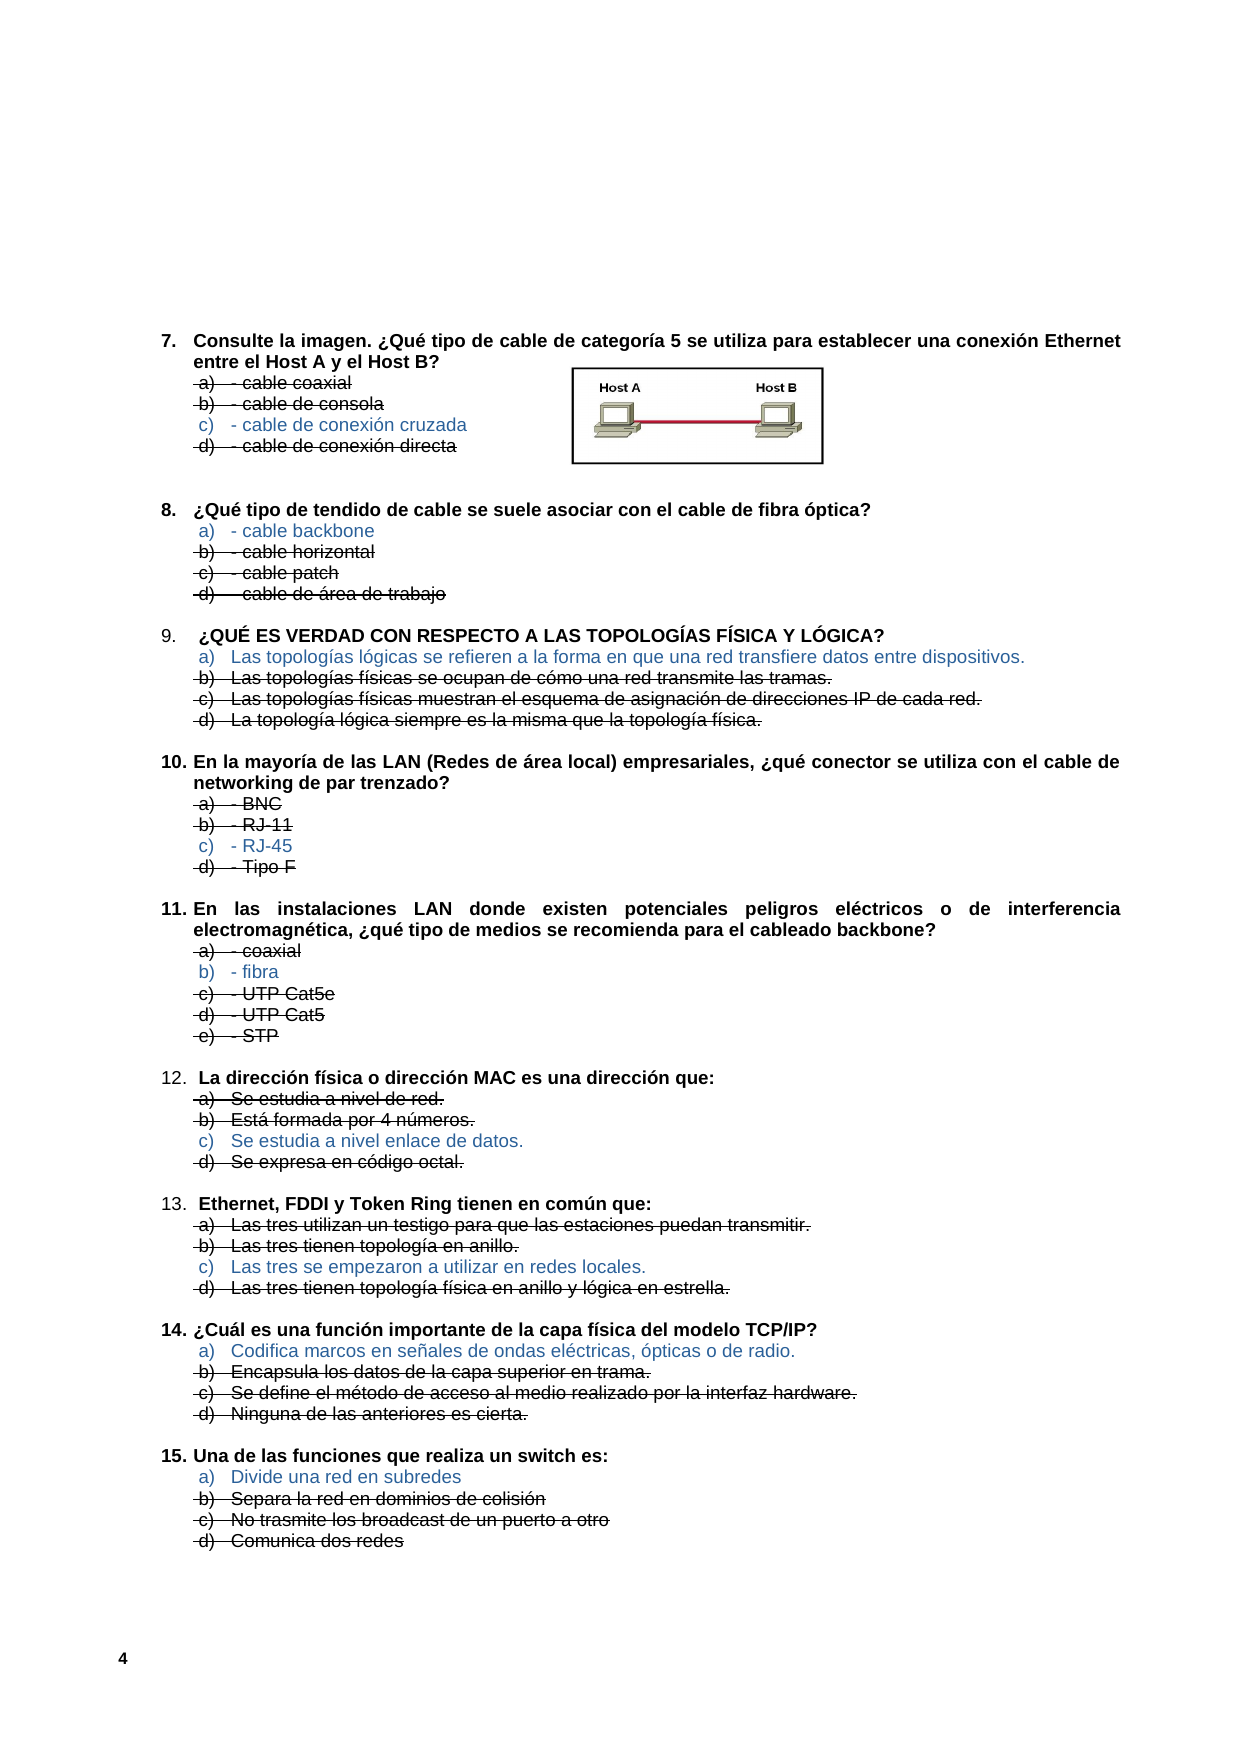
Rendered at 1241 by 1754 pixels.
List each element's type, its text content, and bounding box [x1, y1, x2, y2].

list Las tres se empezaron a utilizar en redes locales. [193, 1257, 1122, 1278]
list - UTP Cat5e [193, 983, 1122, 1004]
list - cable de área de trabajo [193, 583, 1122, 604]
list Divide una red en subredes [193, 1467, 1122, 1488]
list Comunica dos redes [193, 1530, 1122, 1551]
list Las tres tienen topología en anillo. [193, 1236, 1122, 1257]
list No trasmite los broadcast de un puerto a otro [193, 1509, 1122, 1530]
list - STP [193, 1025, 1122, 1046]
list Está formada por 4 números. [193, 1109, 1122, 1130]
list Se estudia a nivel de red. [193, 1088, 1122, 1109]
list Se expresa en código octal. [193, 1151, 1122, 1172]
list - cable de conexión cruzada [193, 415, 569, 436]
list Las topologías físicas muestran el esquema de asignación de direcciones IP de cada red. [193, 688, 1122, 709]
list [825, 394, 1122, 415]
list Separa la red en dominios de colisión [193, 1488, 1122, 1509]
list - fibra [193, 962, 1122, 983]
list La topología lógica siempre es la misma que la topología física. [193, 709, 1122, 731]
list ¿Cuál es una función importante de la capa física del modelo TCP/IP? [156, 1320, 1122, 1341]
list - RJ-11 [193, 815, 1122, 836]
list Se estudia a nivel enlace de datos. [193, 1130, 1122, 1151]
list Las tres tienen topología física en anillo y lógica en estrella. [193, 1278, 1122, 1299]
list - cable backbone [193, 520, 1122, 541]
list Se define el método de acceso al medio realizado por la interfaz hardware. [193, 1383, 1122, 1404]
list - UTP Cat5 [193, 1004, 1122, 1025]
list [825, 373, 1122, 394]
list En las instalaciones LAN donde existen potenciales peligros eléctricos o de interferencia electromagnética, ¿qué tipo de medios se recomienda para el cableado backbone? [156, 899, 1122, 941]
list [825, 415, 1122, 436]
list - cable de consola [193, 394, 569, 415]
list - cable de conexión directa [193, 436, 569, 457]
list - cable patch [193, 562, 1122, 583]
list Codifica marcos en señales de ondas eléctricas, ópticas o de radio. [193, 1341, 1122, 1362]
list - Tipo F [193, 857, 1122, 878]
list Las topologías físicas se ocupan de cómo una red transmite las tramas. [193, 667, 1122, 688]
list Ethernet, FDDI y Token Ring tienen en común que: [156, 1193, 1122, 1214]
list - cable coaxial [193, 373, 569, 394]
list ¿Qué tipo de tendido de cable se suele asociar con el cable de fibra óptica? [156, 499, 1122, 520]
list Ninguna de las anteriores es cierta. [193, 1404, 1122, 1425]
list Una de las funciones que realiza un switch es: [156, 1446, 1122, 1467]
picture [569, 366, 825, 465]
list Consulte la imagen. ¿Qué tipo de cable de categoría 5 se utiliza para establecer una conexión Ethernet entre el Host A y el Host B? [156, 331, 1122, 373]
list - RJ-45 [193, 836, 1122, 857]
list Las tres utilizan un testigo para que las estaciones puedan transmitir. [193, 1214, 1122, 1236]
list - BNC [193, 794, 1122, 815]
list - cable horizontal [193, 541, 1122, 562]
list En la mayoría de las LAN (Redes de área local) empresariales, ¿qué conector se utiliza con el cable de networking de par trenzado? [156, 752, 1122, 794]
list Las topologías lógicas se refieren a la forma en que una red transfiere datos entre dispositivos. [193, 646, 1122, 667]
list Encapsula los datos de la capa superior en trama. [193, 1362, 1122, 1383]
list La dirección física o dirección MAC es una dirección que: [156, 1067, 1122, 1088]
list [825, 436, 1122, 457]
list ¿QUÉ ES VERDAD CON RESPECTO A LAS TOPOLOGÍAS FÍSICA Y LÓGICA? [156, 625, 1122, 646]
list - coaxial [193, 941, 1122, 962]
